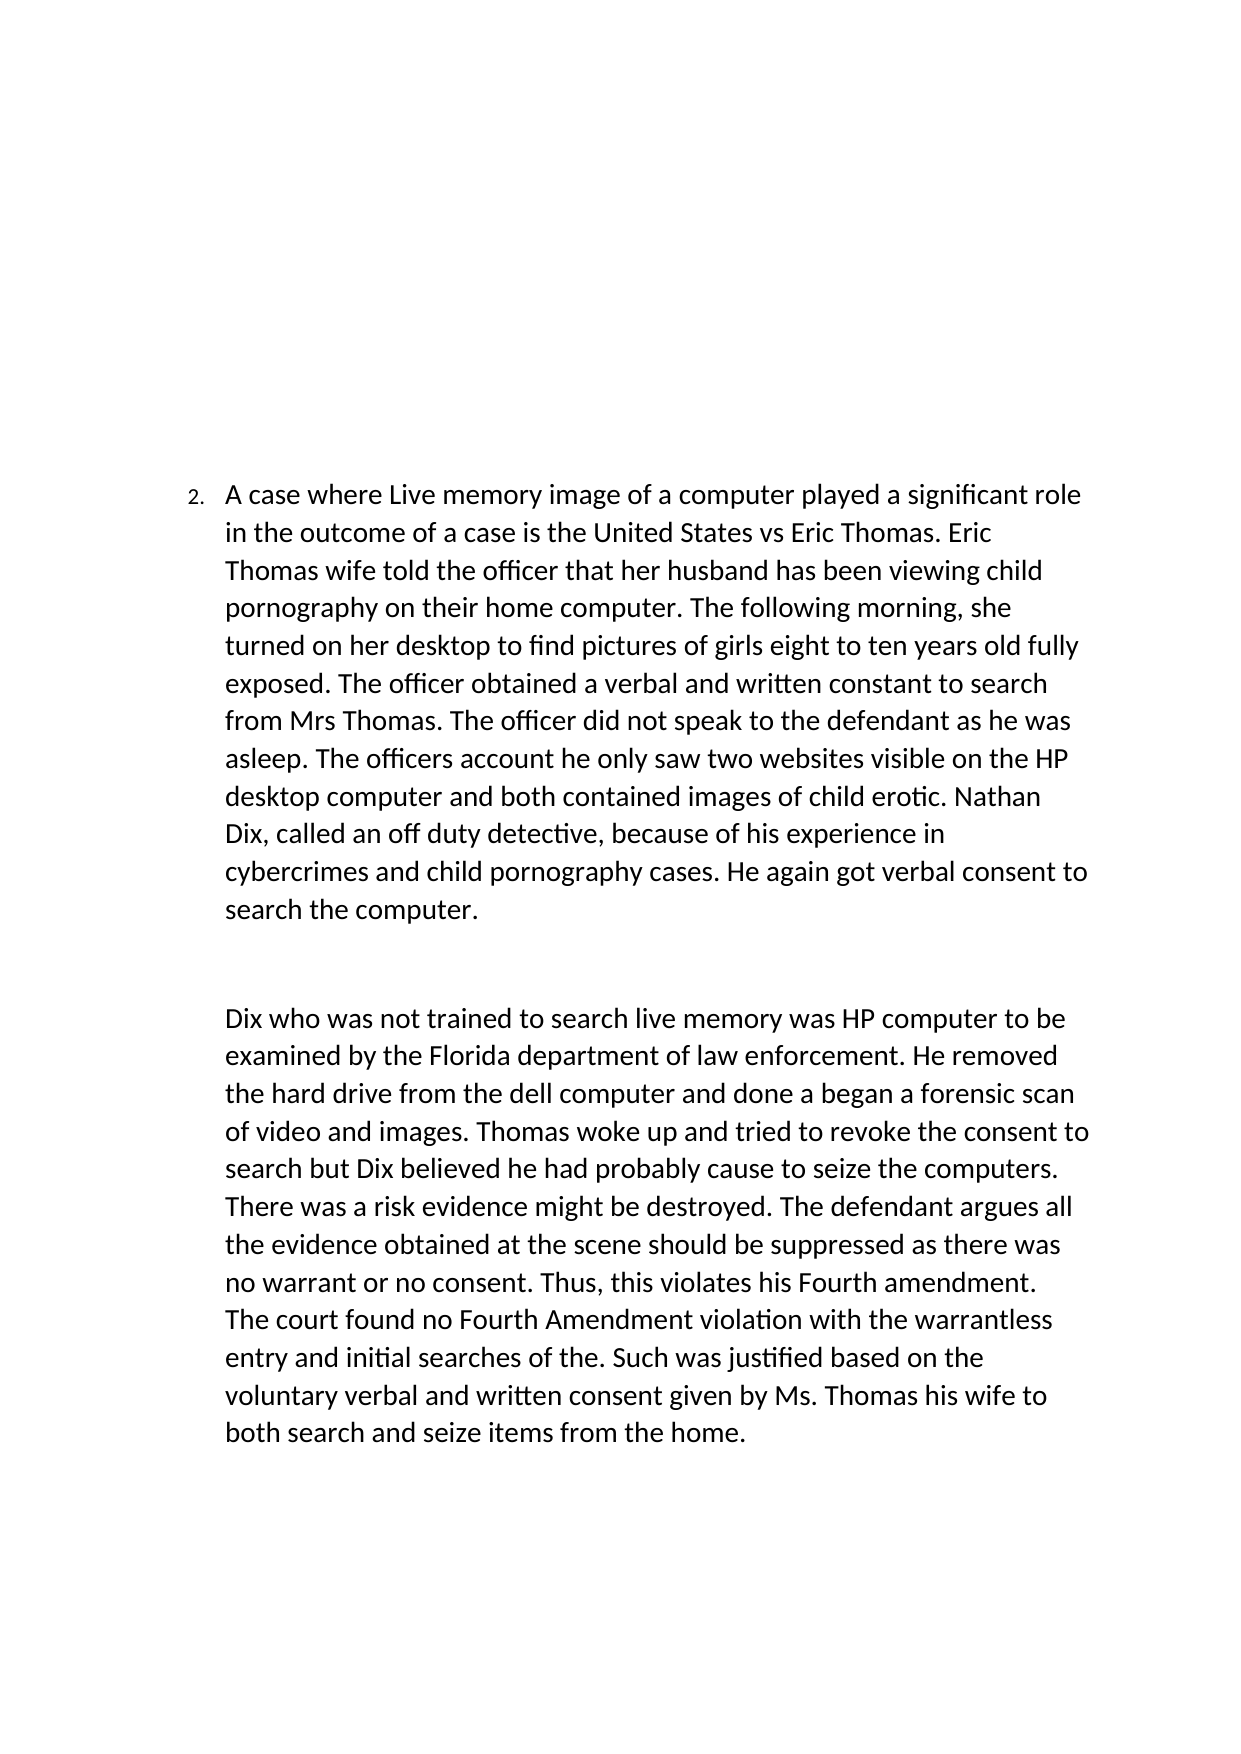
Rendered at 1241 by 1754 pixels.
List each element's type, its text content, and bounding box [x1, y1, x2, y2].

list A case where Live memory image of a computer played a significant role in the outcome of a case is the United States vs Eric Thomas. Eric Thomas wife told the officer that her husband has been viewing child pornography on their home computer. The following morning, she turned on her desktop to find pictures of girls eight to ten years old fully exposed. The officer obtained a verbal and written constant to search from Mrs Thomas. The officer did not speak to the defendant as he was asleep. The officers account he only saw two websites visible on the HP desktop computer and both contained images of child erotic. Nathan Dix, called an off duty detective, because of his experience in cybercrimes and child pornography cases. He again got verbal consent to search the computer. [187, 476, 1090, 927]
list Dix who was not trained to search live memory was HP computer to be examined by the Florida department of law enforcement. He removed the hard drive from the dell computer and done a began a forensic scan of video and images. Thomas woke up and tried to revoke the consent to search but Dix believed he had probably cause to seize the computers. There was a risk evidence might be destroyed. The defendant argues all the evidence obtained at the scene should be suppressed as there was no warrant or no consent. Thus, this violates his Fourth amendment. The court found no Fourth Amendment violation with the warrantless entry and initial searches of the. Such was justified based on the voluntary verbal and written consent given by Ms. Thomas his wife to both search and seize items from the home. [225, 1000, 1090, 1450]
